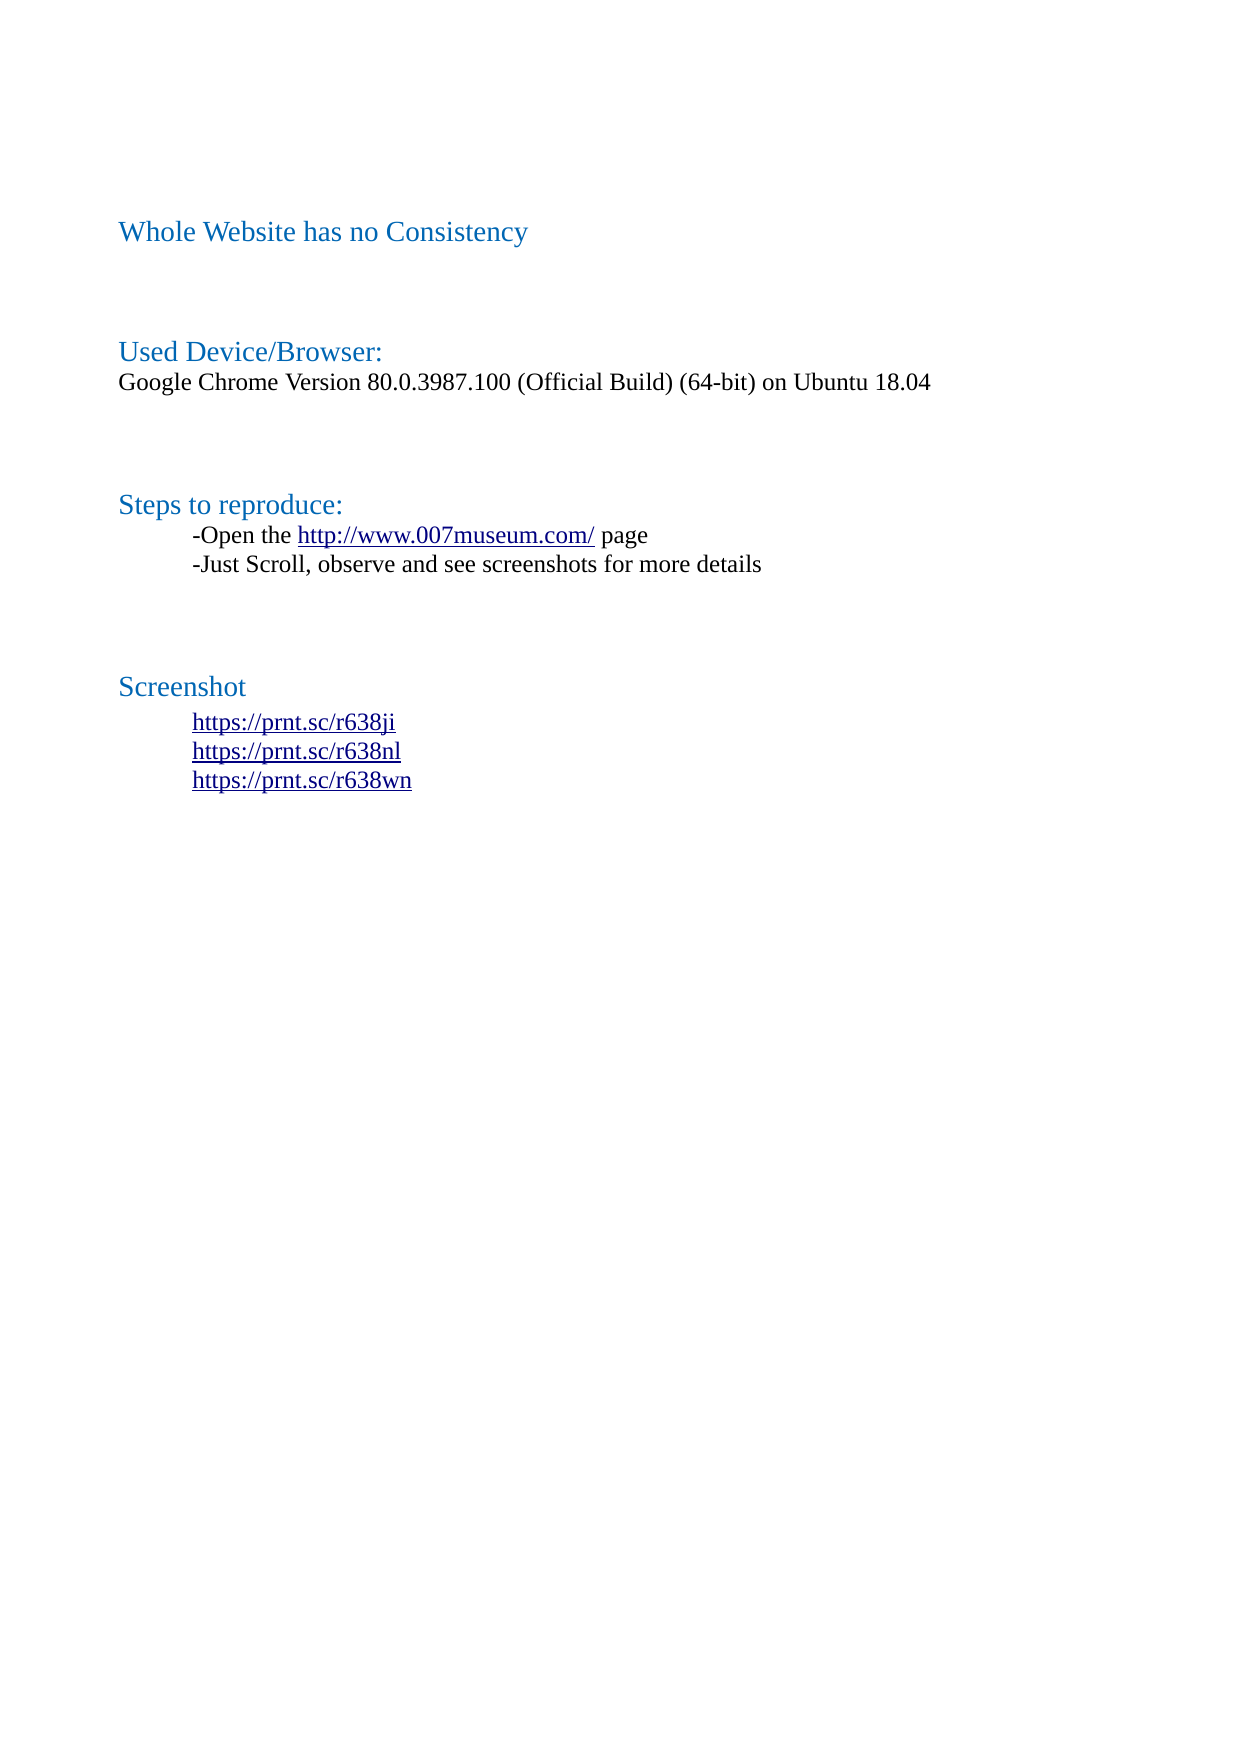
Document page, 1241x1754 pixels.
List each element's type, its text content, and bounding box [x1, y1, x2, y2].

text https://prnt.sc/r638ji [118, 703, 1122, 736]
text Whole Website has no Consistency [118, 214, 1122, 247]
text -Open the http://www.007museum.com/ page [118, 521, 1122, 549]
text https://prnt.sc/r638nl [118, 736, 1122, 765]
text Google Chrome Version 80.0.3987.100 (Official Build) (64-bit) on Ubuntu 18.04 [118, 367, 1122, 396]
text https://prnt.sc/r638wn [118, 765, 1122, 794]
text Screenshot [118, 669, 1122, 703]
text Steps to reproduce: [118, 487, 1122, 521]
text -Just Scroll, observe and see screenshots for more details [118, 549, 1122, 578]
text Used Device/Browser: [118, 334, 1122, 367]
